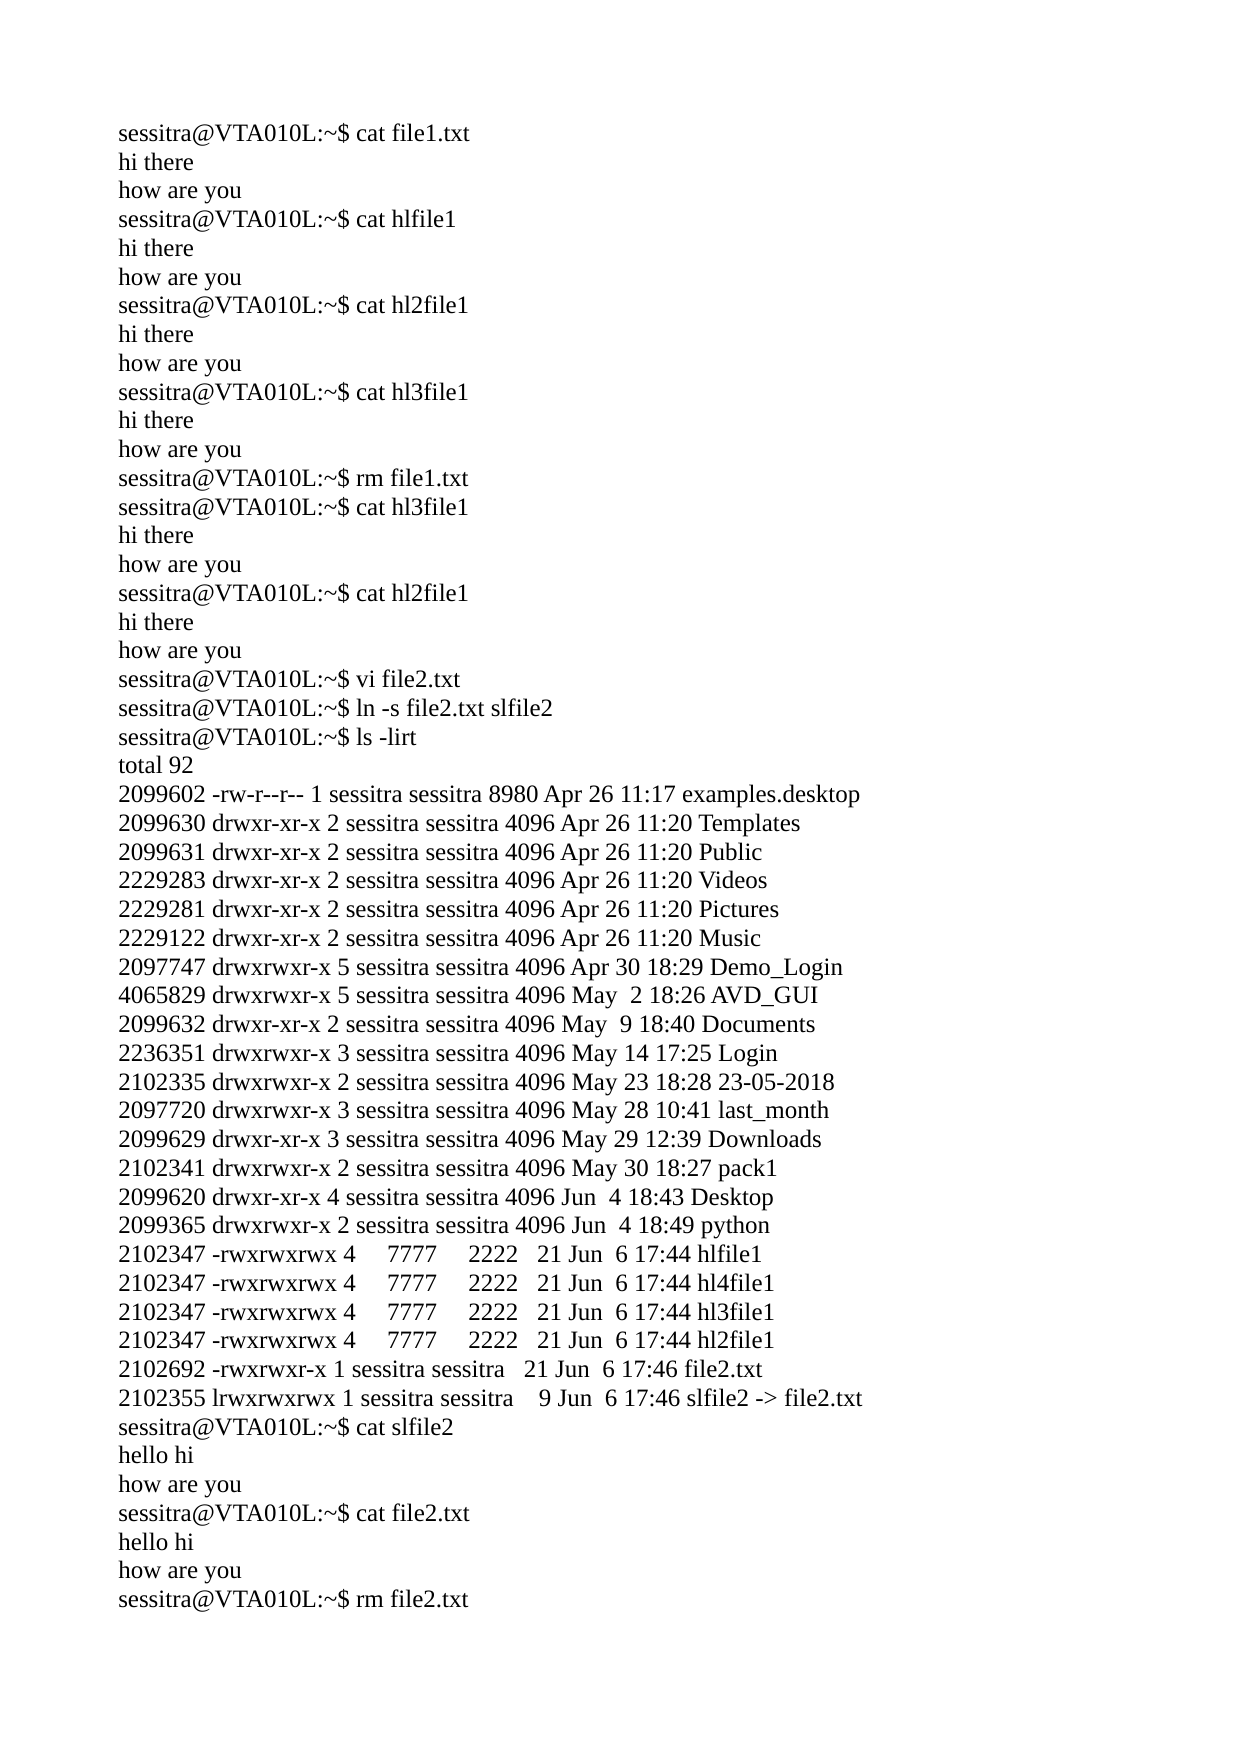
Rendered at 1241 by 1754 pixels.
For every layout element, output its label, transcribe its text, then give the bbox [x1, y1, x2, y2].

text 2102341 drwxrwxr-x 2 sessitra sessitra 4096 May 30 18:27 pack1 [118, 1153, 1122, 1182]
text sessitra@VTA010L:~$ vi file2.txt [118, 664, 1122, 693]
text hello hi [118, 1441, 1122, 1469]
text 2229122 drwxr-xr-x 2 sessitra sessitra 4096 Apr 26 11:20 Music [118, 923, 1122, 952]
text sessitra@VTA010L:~$ cat hl3file1 [118, 377, 1122, 406]
text 2102347 -rwxrwxrwx 4 7777 2222 21 Jun 6 17:44 hl4file1 [118, 1268, 1122, 1297]
text hi there [118, 147, 1122, 176]
text how are you [118, 1556, 1122, 1584]
text hi there [118, 233, 1122, 262]
text sessitra@VTA010L:~$ cat hlfile1 [118, 204, 1122, 233]
text 2099631 drwxr-xr-x 2 sessitra sessitra 4096 Apr 26 11:20 Public [118, 837, 1122, 866]
text 2099630 drwxr-xr-x 2 sessitra sessitra 4096 Apr 26 11:20 Templates [118, 808, 1122, 837]
text 2102355 lrwxrwxrwx 1 sessitra sessitra 9 Jun 6 17:46 slfile2 -> file2.txt [118, 1383, 1122, 1412]
text how are you [118, 549, 1122, 578]
text sessitra@VTA010L:~$ cat hl3file1 [118, 492, 1122, 521]
text how are you [118, 434, 1122, 463]
text hi there [118, 319, 1122, 348]
text hello hi [118, 1527, 1122, 1556]
text 2102692 -rwxrwxr-x 1 sessitra sessitra 21 Jun 6 17:46 file2.txt [118, 1354, 1122, 1383]
text 2229283 drwxr-xr-x 2 sessitra sessitra 4096 Apr 26 11:20 Videos [118, 866, 1122, 894]
text sessitra@VTA010L:~$ cat file1.txt [118, 118, 1122, 147]
text hi there [118, 521, 1122, 549]
text hi there [118, 406, 1122, 434]
text total 92 [118, 751, 1122, 779]
text 2099629 drwxr-xr-x 3 sessitra sessitra 4096 May 29 12:39 Downloads [118, 1124, 1122, 1153]
text sessitra@VTA010L:~$ ln -s file2.txt slfile2 [118, 693, 1122, 722]
text how are you [118, 1469, 1122, 1498]
text sessitra@VTA010L:~$ cat hl2file1 [118, 291, 1122, 319]
text how are you [118, 176, 1122, 204]
text 2236351 drwxrwxr-x 3 sessitra sessitra 4096 May 14 17:25 Login [118, 1038, 1122, 1067]
text sessitra@VTA010L:~$ rm file1.txt [118, 463, 1122, 492]
text 2102335 drwxrwxr-x 2 sessitra sessitra 4096 May 23 18:28 23-05-2018 [118, 1067, 1122, 1096]
text 4065829 drwxrwxr-x 5 sessitra sessitra 4096 May 2 18:26 AVD_GUI [118, 981, 1122, 1009]
text how are you [118, 636, 1122, 664]
text how are you [118, 348, 1122, 377]
text 2099620 drwxr-xr-x 4 sessitra sessitra 4096 Jun 4 18:43 Desktop [118, 1182, 1122, 1211]
text 2229281 drwxr-xr-x 2 sessitra sessitra 4096 Apr 26 11:20 Pictures [118, 894, 1122, 923]
text sessitra@VTA010L:~$ rm file2.txt [118, 1584, 1122, 1613]
text sessitra@VTA010L:~$ cat file2.txt [118, 1498, 1122, 1527]
text 2097747 drwxrwxr-x 5 sessitra sessitra 4096 Apr 30 18:29 Demo_Login [118, 952, 1122, 981]
text sessitra@VTA010L:~$ cat slfile2 [118, 1412, 1122, 1441]
text 2099365 drwxrwxr-x 2 sessitra sessitra 4096 Jun 4 18:49 python [118, 1211, 1122, 1239]
text 2102347 -rwxrwxrwx 4 7777 2222 21 Jun 6 17:44 hlfile1 [118, 1239, 1122, 1268]
text sessitra@VTA010L:~$ cat hl2file1 [118, 578, 1122, 607]
text 2099632 drwxr-xr-x 2 sessitra sessitra 4096 May 9 18:40 Documents [118, 1009, 1122, 1038]
text 2102347 -rwxrwxrwx 4 7777 2222 21 Jun 6 17:44 hl3file1 [118, 1297, 1122, 1326]
text 2102347 -rwxrwxrwx 4 7777 2222 21 Jun 6 17:44 hl2file1 [118, 1326, 1122, 1354]
text 2099602 -rw-r--r-- 1 sessitra sessitra 8980 Apr 26 11:17 examples.desktop [118, 779, 1122, 808]
text hi there [118, 607, 1122, 636]
text sessitra@VTA010L:~$ ls -lirt [118, 722, 1122, 751]
text 2097720 drwxrwxr-x 3 sessitra sessitra 4096 May 28 10:41 last_month [118, 1096, 1122, 1124]
text how are you [118, 262, 1122, 291]
